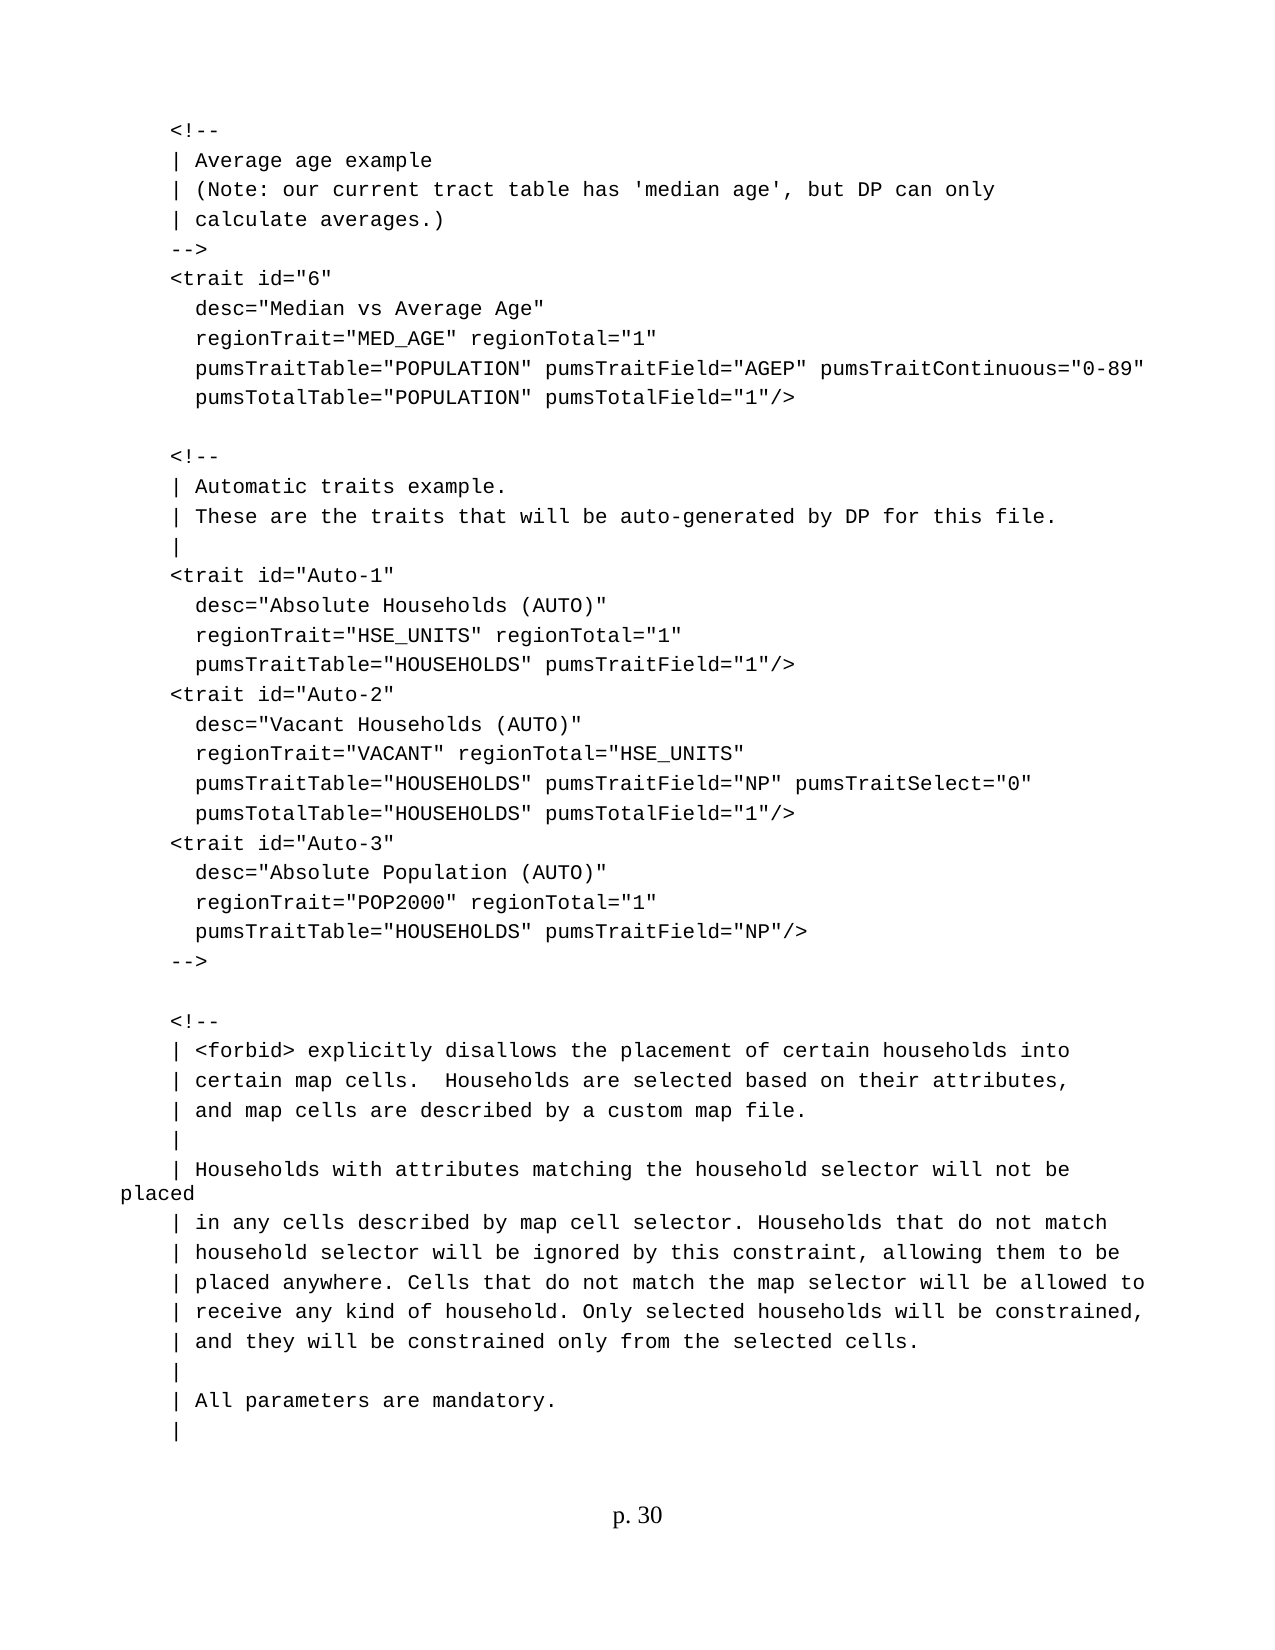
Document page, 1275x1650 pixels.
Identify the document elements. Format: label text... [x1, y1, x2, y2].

text <trait id="Auto-1" [120, 565, 1155, 589]
text | <forbid> explicitly disallows the placement of certain households into [120, 1040, 1155, 1064]
text | certain map cells. Households are selected based on their attributes, [120, 1070, 1155, 1094]
text <!-- [120, 1011, 1155, 1034]
text desc="Absolute Households (AUTO)" [120, 595, 1155, 619]
text --> [120, 239, 1155, 262]
text | household selector will be ignored by this constraint, allowing them to be [120, 1242, 1155, 1266]
text regionTrait="HSE_UNITS" regionTotal="1" [120, 625, 1155, 648]
text pumsTraitTable="POPULATION" pumsTraitField="AGEP" pumsTraitContinuous="0-89" [120, 357, 1155, 381]
text | in any cells described by map cell selector. Households that do not match [120, 1212, 1155, 1236]
text pumsTraitTable="HOUSEHOLDS" pumsTraitField="NP" pumsTraitSelect="0" [120, 773, 1155, 797]
text <trait id="6" [120, 268, 1155, 292]
text | [120, 1129, 1155, 1153]
text | Households with attributes matching the household selector will not be placed [120, 1159, 1155, 1206]
text | (Note: our current tract table has 'median age', but DP can only [120, 179, 1155, 203]
text <trait id="Auto-2" [120, 684, 1155, 708]
text regionTrait="POP2000" regionTotal="1" [120, 892, 1155, 916]
text | placed anywhere. Cells that do not match the map selector will be allowed to [120, 1272, 1155, 1295]
text | calculate averages.) [120, 209, 1155, 233]
text pumsTotalTable="HOUSEHOLDS" pumsTotalField="1"/> [120, 803, 1155, 826]
text --> [120, 951, 1155, 975]
text pumsTraitTable="HOUSEHOLDS" pumsTraitField="NP"/> [120, 922, 1155, 945]
text regionTrait="MED_AGE" regionTotal="1" [120, 328, 1155, 351]
text regionTrait="VACANT" regionTotal="HSE_UNITS" [120, 743, 1155, 767]
text <!-- [120, 120, 1155, 144]
text | All parameters are mandatory. [120, 1391, 1155, 1414]
text | [120, 1361, 1155, 1384]
text desc="Median vs Average Age" [120, 298, 1155, 322]
text desc="Vacant Households (AUTO)" [120, 714, 1155, 737]
text | receive any kind of household. Only selected households will be constrained, [120, 1301, 1155, 1325]
text | and they will be constrained only from the selected cells. [120, 1331, 1155, 1355]
text | Automatic traits example. [120, 476, 1155, 500]
text | These are the traits that will be auto-generated by DP for this file. [120, 506, 1155, 529]
text pumsTraitTable="HOUSEHOLDS" pumsTraitField="1"/> [120, 654, 1155, 678]
text <trait id="Auto-3" [120, 832, 1155, 856]
text | Average age example [120, 150, 1155, 173]
text | [120, 1420, 1155, 1444]
text <!-- [120, 447, 1155, 470]
text | and map cells are described by a custom map file. [120, 1100, 1155, 1123]
text | [120, 536, 1155, 559]
text desc="Absolute Population (AUTO)" [120, 862, 1155, 886]
text pumsTotalTable="POPULATION" pumsTotalField="1"/> [120, 387, 1155, 411]
